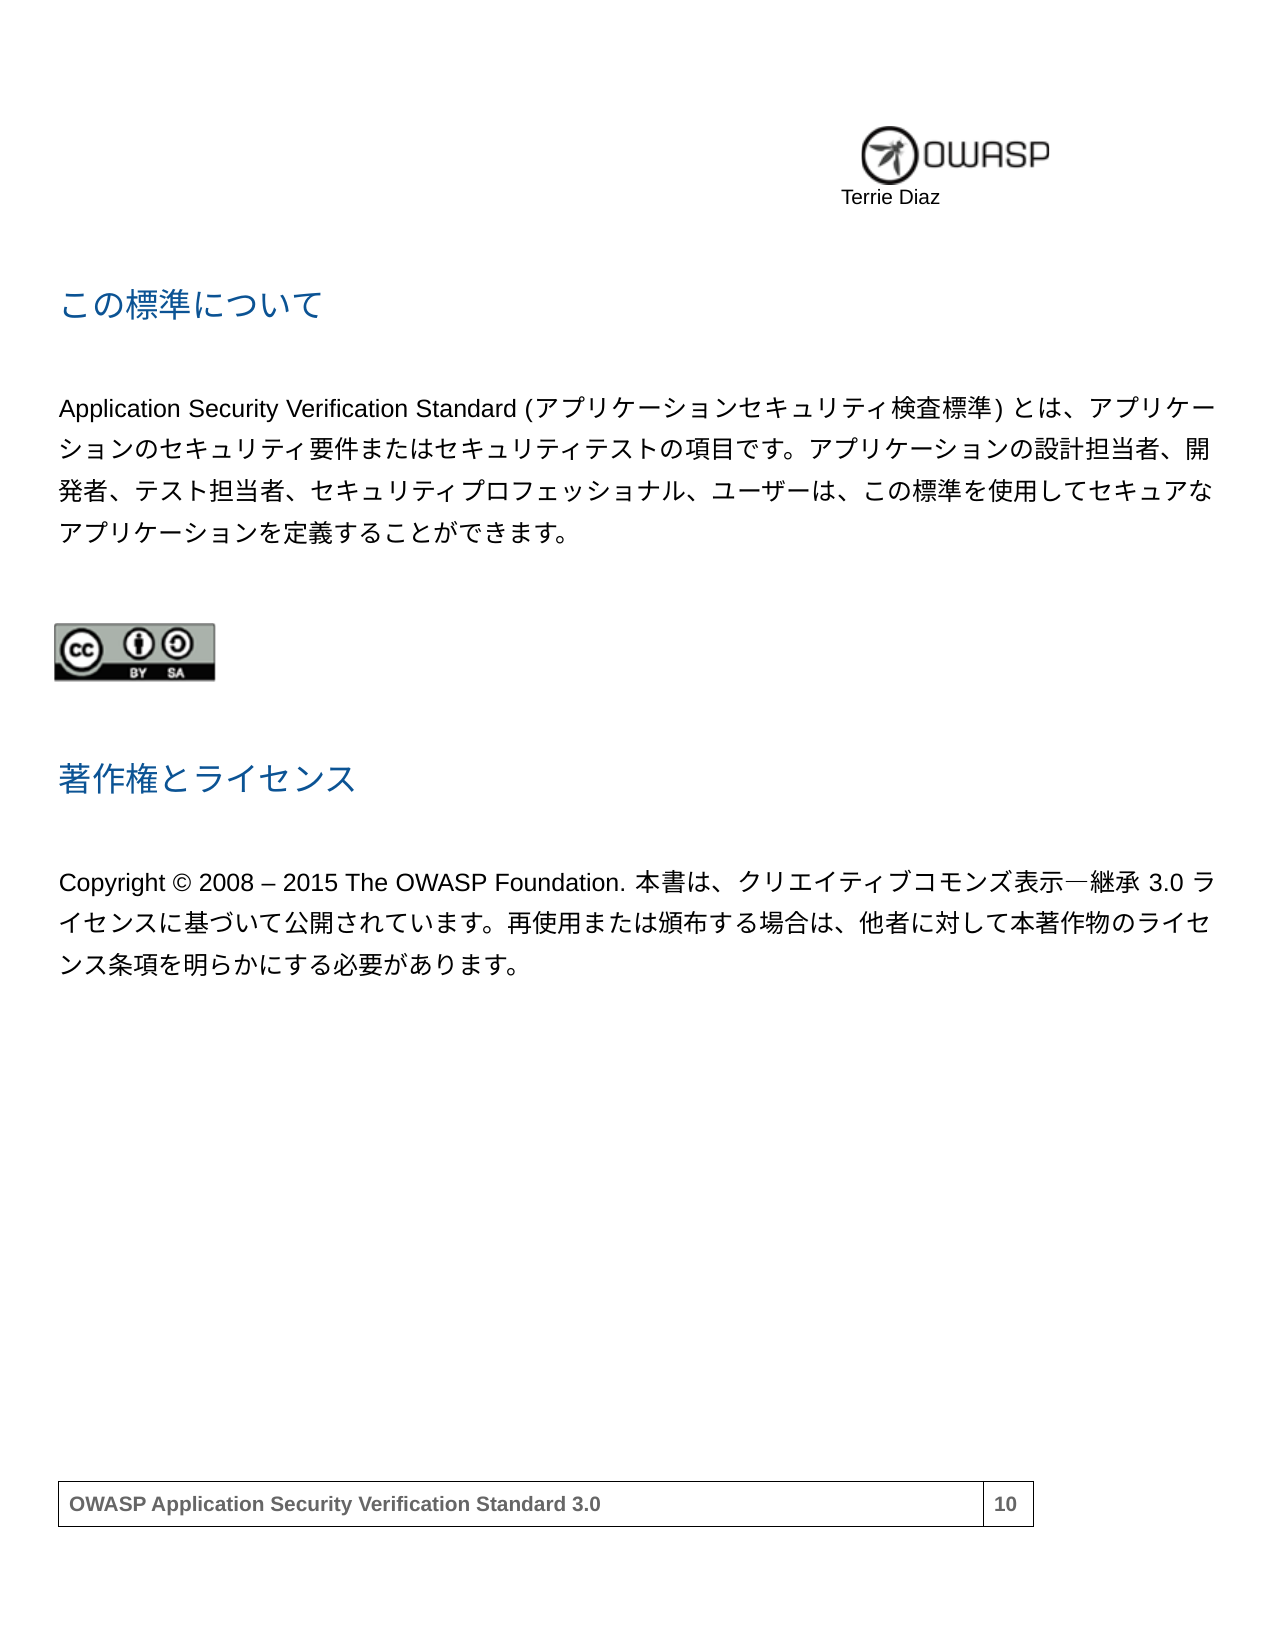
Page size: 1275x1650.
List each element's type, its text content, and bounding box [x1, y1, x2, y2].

table_cell [60, 152, 444, 243]
picture [54, 623, 216, 682]
table_cell Terrie Diaz [831, 152, 1215, 243]
subtitle 著作権とライセンス [58, 753, 1216, 801]
picture [861, 126, 1050, 185]
text Copyright © 2008 – 2015 The OWASP Foundation. 本書は、クリエイティブコモンズ表示—継承 3.0 ライセンスに基づいて公開されています。再使用または頒布する場合は、他者に対して本著作物のライセンス条項を明らかにする必要があります。 [58, 862, 1216, 982]
text Application Security Verification Standard (アプリケーションセキュリティ検査標準) とは、アプリケーションのセキュリティ要件またはセキュリティテストの項目です。アプリケーションの設計担当者、開発者、テスト担当者、セキュリティプロフェッショナル、ユーザーは、この標準を使用してセキュアなアプリケーションを定義することができます。 [58, 388, 1216, 549]
subtitle この標準について [58, 278, 1216, 327]
table_cell [446, 152, 829, 243]
